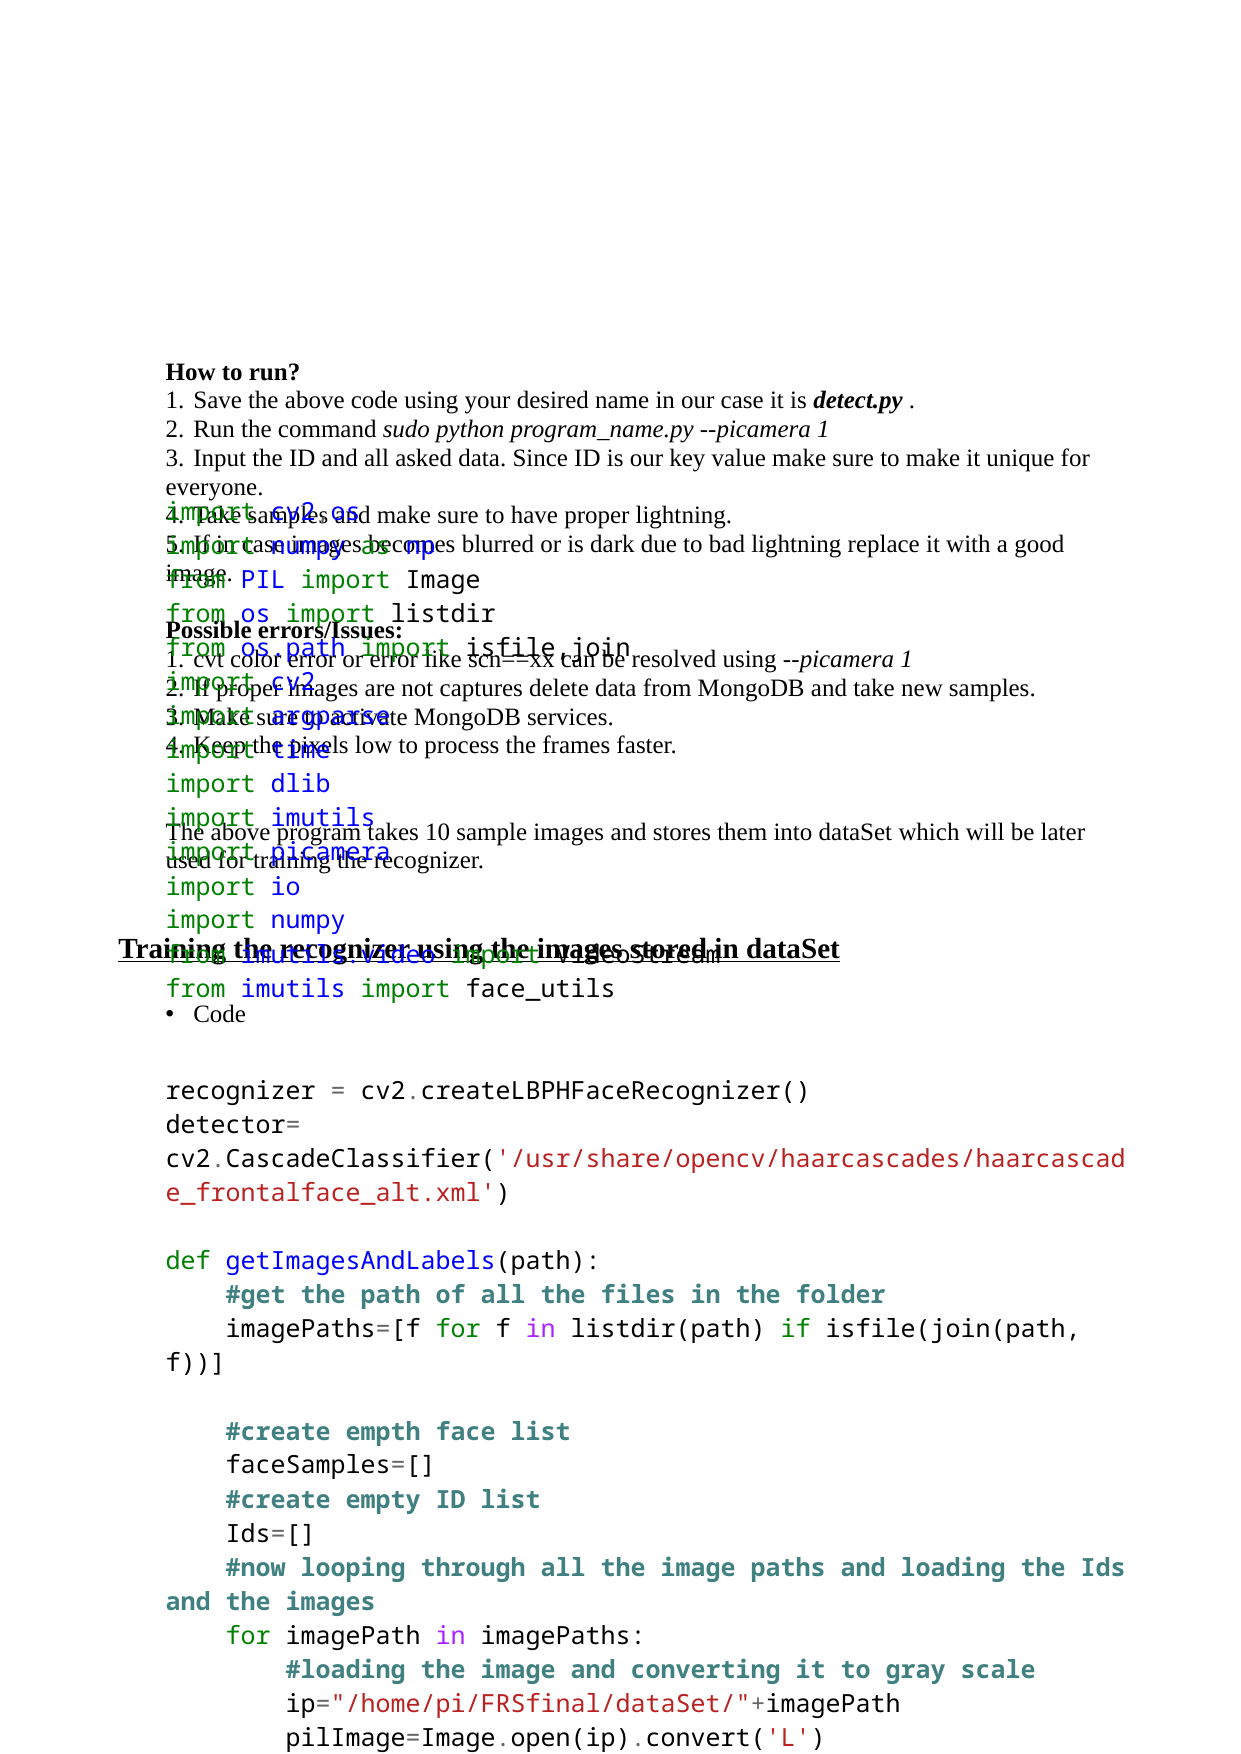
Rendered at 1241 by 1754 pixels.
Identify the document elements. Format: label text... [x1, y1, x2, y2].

text Possible errors/Issues: [171, 615, 334, 644]
list If in case images becomes blurred or is dark due to bad lightning replace it with a good image. [165, 529, 1122, 587]
list cvt color error or error like scn==xx can be resolved using --picamera 1 [165, 644, 1122, 673]
list Keep the pixels low to process the frames faster. [165, 730, 1122, 759]
list Save the above code using your desired name in our case it is detect.py . [165, 385, 1122, 414]
list Make sure to activate MongoDB services. [165, 702, 1122, 730]
list Take samples and make sure to have proper lightning. [165, 500, 1122, 529]
text Possible errors/Issues: [334, 615, 1122, 644]
list Code [165, 999, 1122, 1027]
list Run the command sudo python program_name.py --picamera 1 [165, 414, 1122, 443]
text The above program takes 10 sample images and stores them into dataSet which will be later used for training the recognizer. [165, 817, 1122, 874]
text Training the recognizer using the images stored in dataSet [118, 932, 1122, 965]
list If proper images are not captures delete data from MongoDB and take new samples. [165, 673, 1122, 702]
text How to run? [165, 357, 1122, 385]
list Input the ID and all asked data. Since ID is our key value make sure to make it unique for everyone. [165, 443, 1122, 500]
